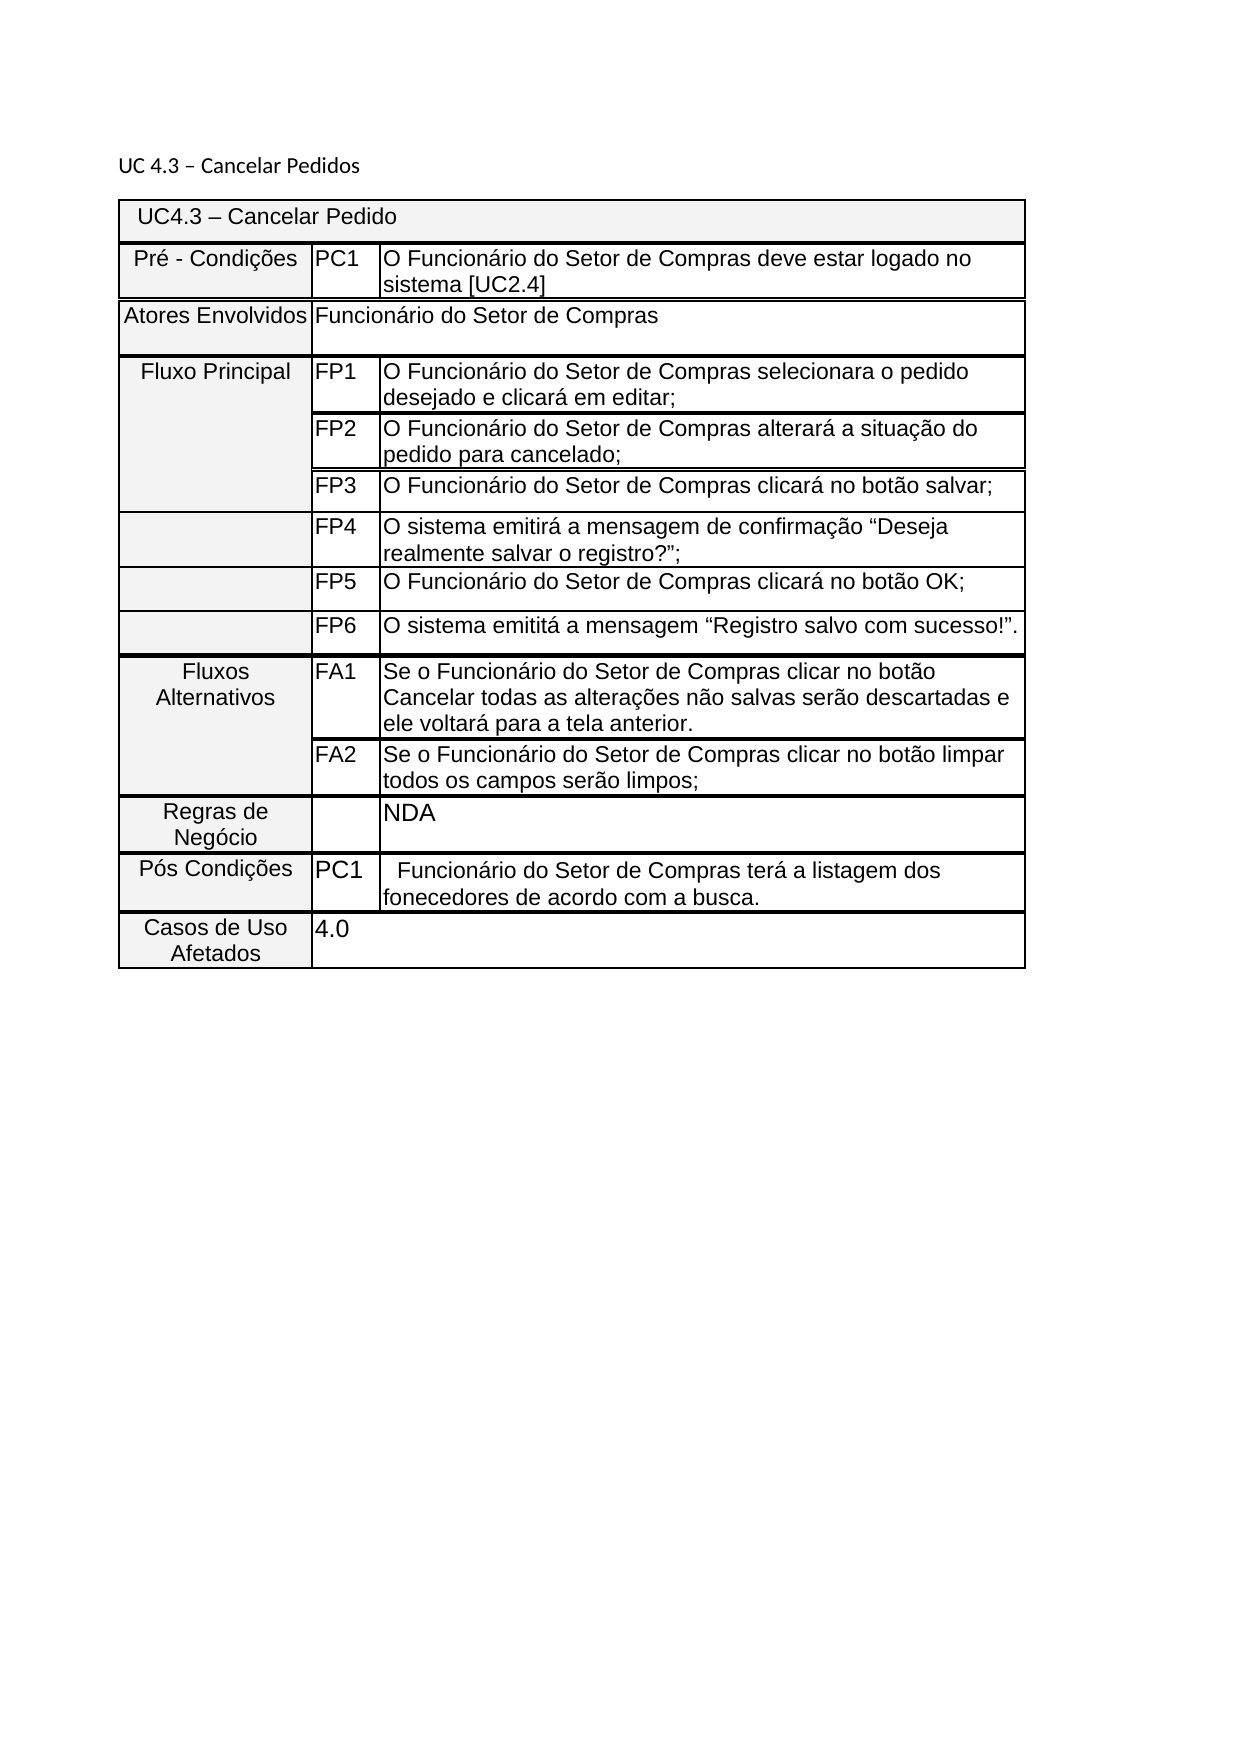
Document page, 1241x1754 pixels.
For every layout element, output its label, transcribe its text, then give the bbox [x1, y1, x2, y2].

table_cell O sistema emitirá a mensagem de confirmação “Deseja realmente salvar o registro?”; [381, 513, 1024, 566]
table_cell Se o Funcionário do Setor de Compras clicar no botão limpar todos os campos serão limpos; [381, 741, 1024, 794]
table_cell FP2 [313, 415, 379, 467]
table_cell PC1 [313, 855, 379, 910]
table_cell O Funcionário do Setor de Compras alterará a situação do pedido para cancelado; [381, 415, 1024, 467]
table_cell [120, 568, 311, 610]
table_cell O sistema emititá a mensagem “Registro salvo com sucesso!”. [381, 612, 1024, 653]
table_cell NDA [381, 798, 1024, 851]
table_cell O Funcionário do Setor de Compras clicará no botão OK; [381, 568, 1024, 610]
table_cell FP1 [313, 358, 379, 411]
table_cell [120, 612, 311, 653]
table_cell [120, 513, 311, 566]
table_cell FP5 [313, 568, 379, 610]
table_header UC4.3 – Cancelar Pedido [120, 201, 1024, 241]
table_cell Atores Envolvidos [120, 302, 311, 354]
table_cell O Funcionário do Setor de Compras deve estar logado no sistema [UC2.4] [381, 245, 1024, 297]
table_cell Funcionário do Setor de Compras terá a listagem dos fonecedores de acordo com a busca. [381, 855, 1024, 910]
table_cell FP6 [313, 612, 379, 653]
table_cell Casos de Uso Afetados [120, 914, 311, 967]
table_cell FA2 [313, 741, 379, 794]
table_cell Fluxo Principal [120, 358, 311, 511]
table_cell O Funcionário do Setor de Compras clicará no botão salvar; [381, 472, 1024, 511]
table_cell PC1 [313, 245, 379, 297]
table_cell Se o Funcionário do Setor de Compras clicar no botão Cancelar todas as alterações não salvas serão descartadas e ele voltará para a tela anterior. [381, 658, 1024, 737]
table_cell Pré - Condições [120, 245, 311, 297]
text UC 4.3 – Cancelar Pedidos [118, 151, 1122, 179]
table_cell 4.0 [313, 914, 1024, 967]
table_cell O Funcionário do Setor de Compras selecionara o pedido desejado e clicará em editar; [381, 358, 1024, 411]
table_cell Regras de Negócio [120, 798, 311, 851]
table_cell Pós Condições [120, 855, 311, 910]
table_cell Funcionário do Setor de Compras [313, 302, 1024, 354]
table_cell FA1 [313, 658, 379, 737]
table_cell FP4 [313, 513, 379, 566]
table_cell Fluxos Alternativos [120, 658, 311, 794]
table_cell FP3 [313, 472, 379, 511]
table_cell [313, 798, 379, 851]
